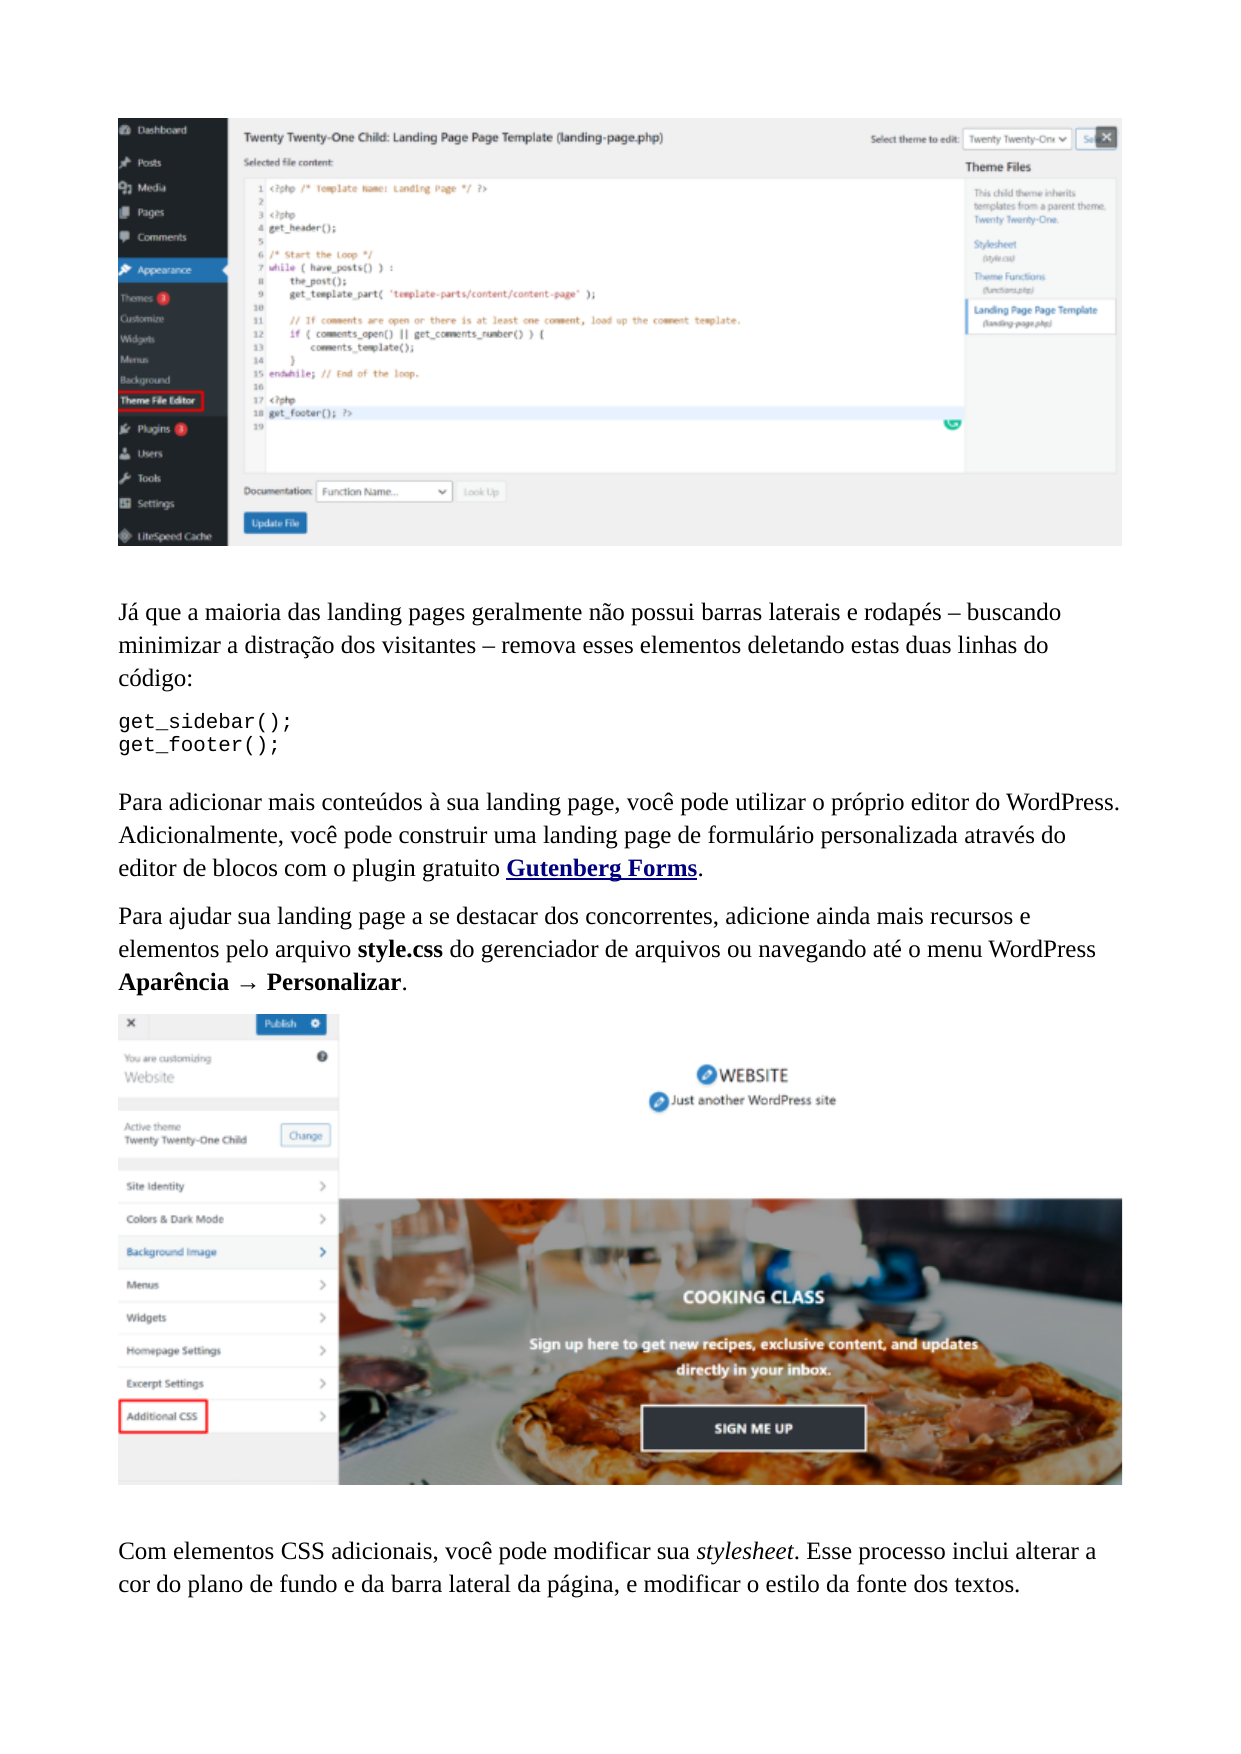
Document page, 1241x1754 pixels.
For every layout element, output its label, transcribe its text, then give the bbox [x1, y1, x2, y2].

text Com elementos CSS adicionais, você pode modificar sua stylesheet. Esse processo inclui alterar a cor do plano de fundo e da barra lateral da página, e modificar o estilo da fonte dos textos. [118, 1536, 1122, 1598]
text Já que a maioria das landing pages geralmente não possui barras laterais e rodapés – buscando minimizar a distração dos visitantes – remova esses elementos deletando estas duas linhas do código: [118, 597, 1122, 692]
text Para adicionar mais conteúdos à sua landing page, você pode utilizar o próprio editor do WordPress. Adicionalmente, você pode construir uma landing page de formulário personalizada através do editor de blocos com o plugin gratuito Gutenberg Forms. [118, 787, 1122, 882]
text get_footer(); [118, 734, 1122, 758]
text Para ajudar sua landing page a se destacar dos concorrentes, adicione ainda mais recursos e elementos pelo arquivo style.css do gerenciador de arquivos ou navegando até o menu WordPress Aparência → Personalizar. [118, 901, 1122, 996]
text get_sidebar(); [118, 711, 1122, 734]
picture [118, 118, 1123, 546]
picture [118, 1014, 1123, 1485]
